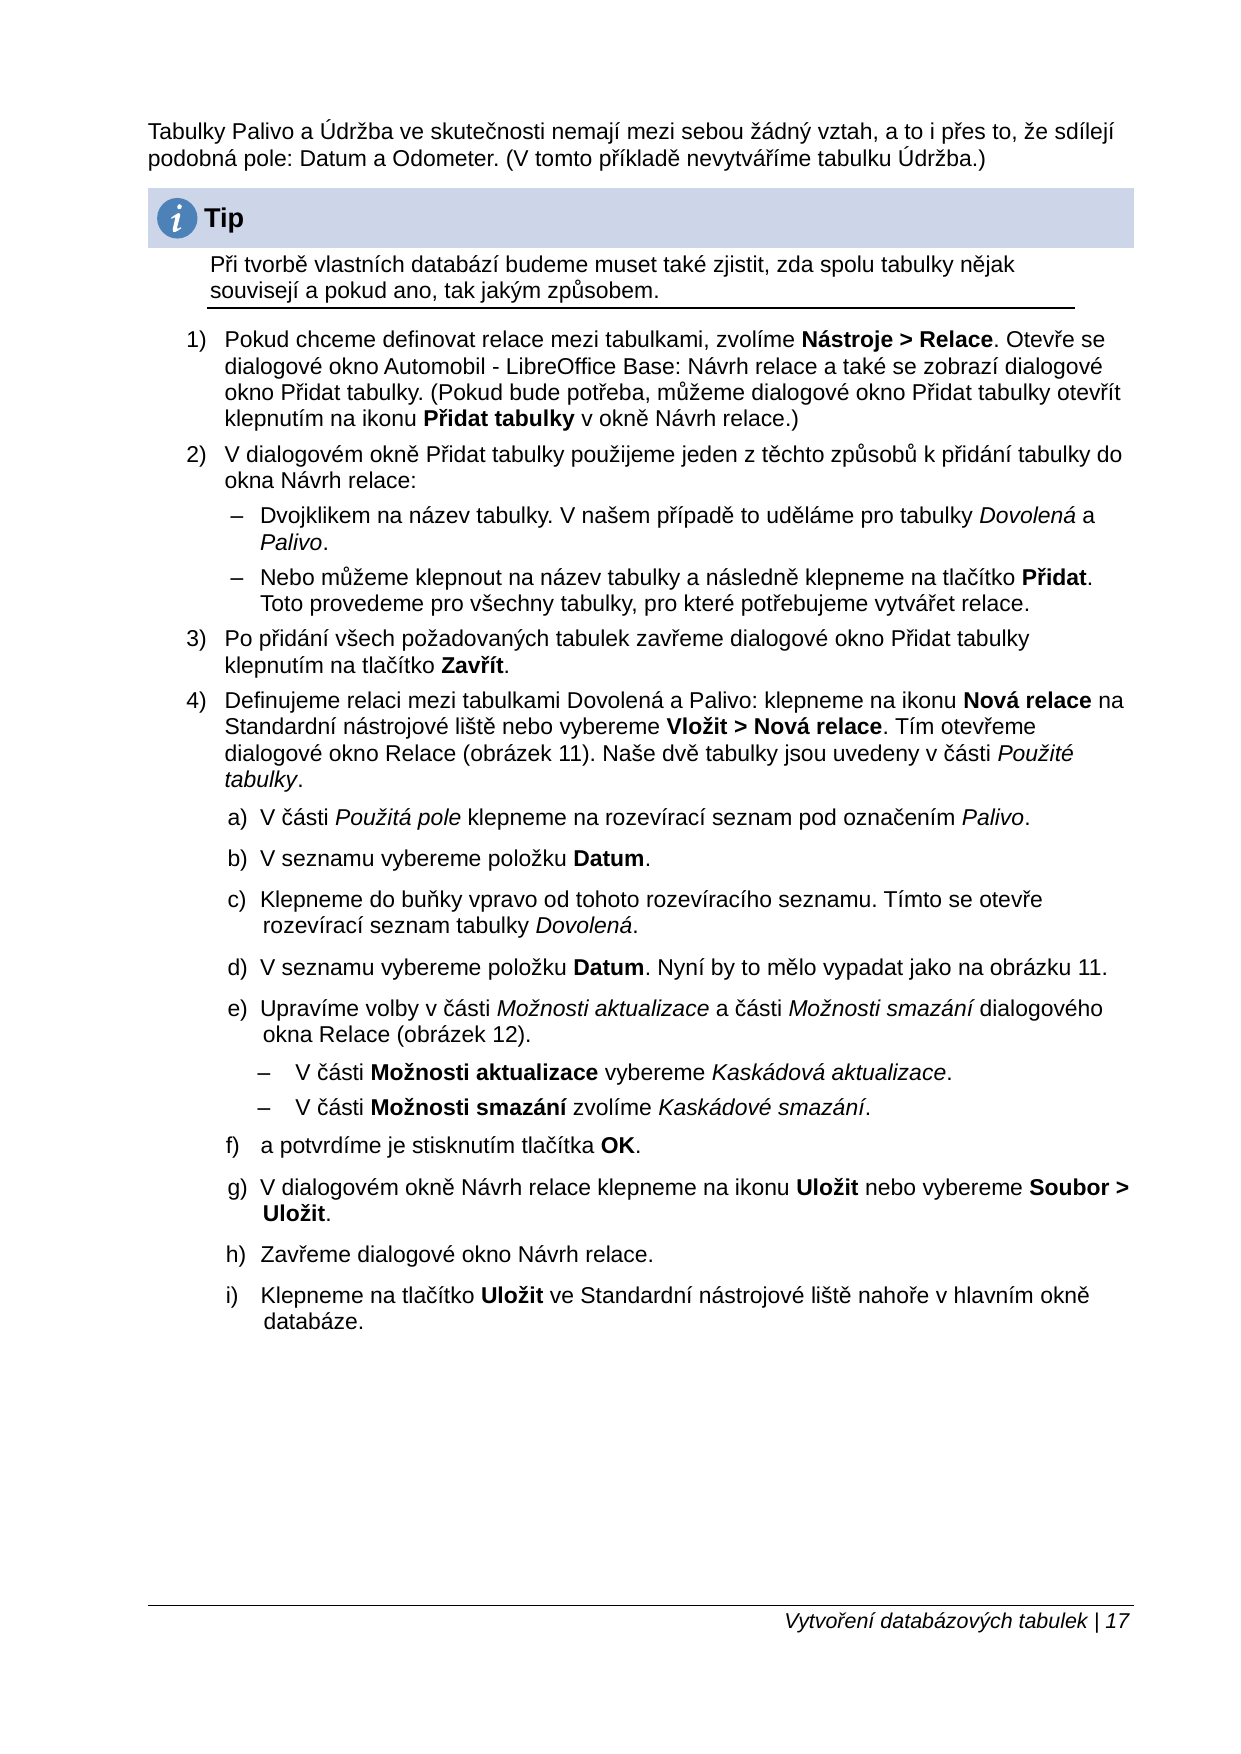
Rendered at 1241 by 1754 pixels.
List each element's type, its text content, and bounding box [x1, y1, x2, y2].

list Klepneme do buňky vpravo od tohoto rozevíracího seznamu. Tímto se otevře rozevírací seznam tabulky Dovolená. [224, 883, 1134, 942]
list Upravíme volby v části Možnosti aktualizace a části Možnosti smazání dialogového okna Relace (obrázek 12). [224, 992, 1134, 1050]
list V části Možnosti aktualizace vybereme Kaskádová aktualizace. [257, 1059, 1134, 1085]
list Dvojklikem na název tabulky. V našem případě to uděláme pro tabulky Dovolená a Palivo. [230, 502, 1134, 555]
text Při tvorbě vlastních databází budeme muset také zjistit, zda spolu tabulky nějak souvisejí a pokud ano, tak jakým způsobem. [207, 248, 1075, 307]
list V seznamu vybereme položku Datum. Nyní by to mělo vypadat jako na obrázku 11. [224, 951, 1134, 983]
text Tabulky Palivo a Údržba ve skutečnosti nemají mezi sebou žádný vztah, a to i přes to, že sdílejí podobná pole: Datum a Odometer. (V tomto příkladě nevytváříme tabulku Údržba.) [148, 118, 1134, 171]
list Definujeme relaci mezi tabulkami Dovolená a Palivo: klepneme na ikonu Nová relace na Standardní nástrojové liště nebo vybereme Vložit > Nová relace. Tím otevřeme dialogové okno Relace (obrázek 11). Naše dvě tabulky jsou uvedeny v části Použité tabulky. [207, 687, 1134, 792]
list V části Použitá pole klepneme na rozevírací seznam pod označením Palivo. [224, 801, 1134, 833]
list Zavřeme dialogové okno Návrh relace. [223, 1238, 1134, 1270]
list V dialogovém okně Přidat tabulky použijeme jeden z těchto způsobů k přidání tabulky do okna Návrh relace: [207, 441, 1134, 493]
list V seznamu vybereme položku Datum. [224, 842, 1134, 874]
list a potvrdíme je stisknutím tlačítka OK. [223, 1129, 1134, 1162]
subtitle Tip [148, 188, 1134, 248]
list Po přidání všech požadovaných tabulek zavřeme dialogové okno Přidat tabulky klepnutím na tlačítko Zavřít. [207, 625, 1134, 678]
list V dialogovém okně Návrh relace klepneme na ikonu Uložit nebo vybereme Soubor > Uložit. [224, 1171, 1134, 1229]
list V části Možnosti smazání zvolíme Kaskádové smazání. [257, 1094, 1134, 1121]
list Pokud chceme definovat relace mezi tabulkami, zvolíme Nástroje > Relace. Otevře se dialogové okno Automobil - LibreOffice Base: Návrh relace a také se zobrazí dialogové okno Přidat tabulky. (Pokud bude potřeba, můžeme dialogové okno Přidat tabulky otevřít klepnutím na ikonu Přidat tabulky v okně Návrh relace.) [207, 326, 1134, 432]
list Klepneme na tlačítko Uložit ve Standardní nástrojové liště nahoře v hlavním okně databáze. [223, 1279, 1134, 1337]
list Nebo můžeme klepnout na název tabulky a následně klepneme na tlačítko Přidat. Toto provedeme pro všechny tabulky, pro které potřebujeme vytvářet relace. [230, 564, 1134, 616]
